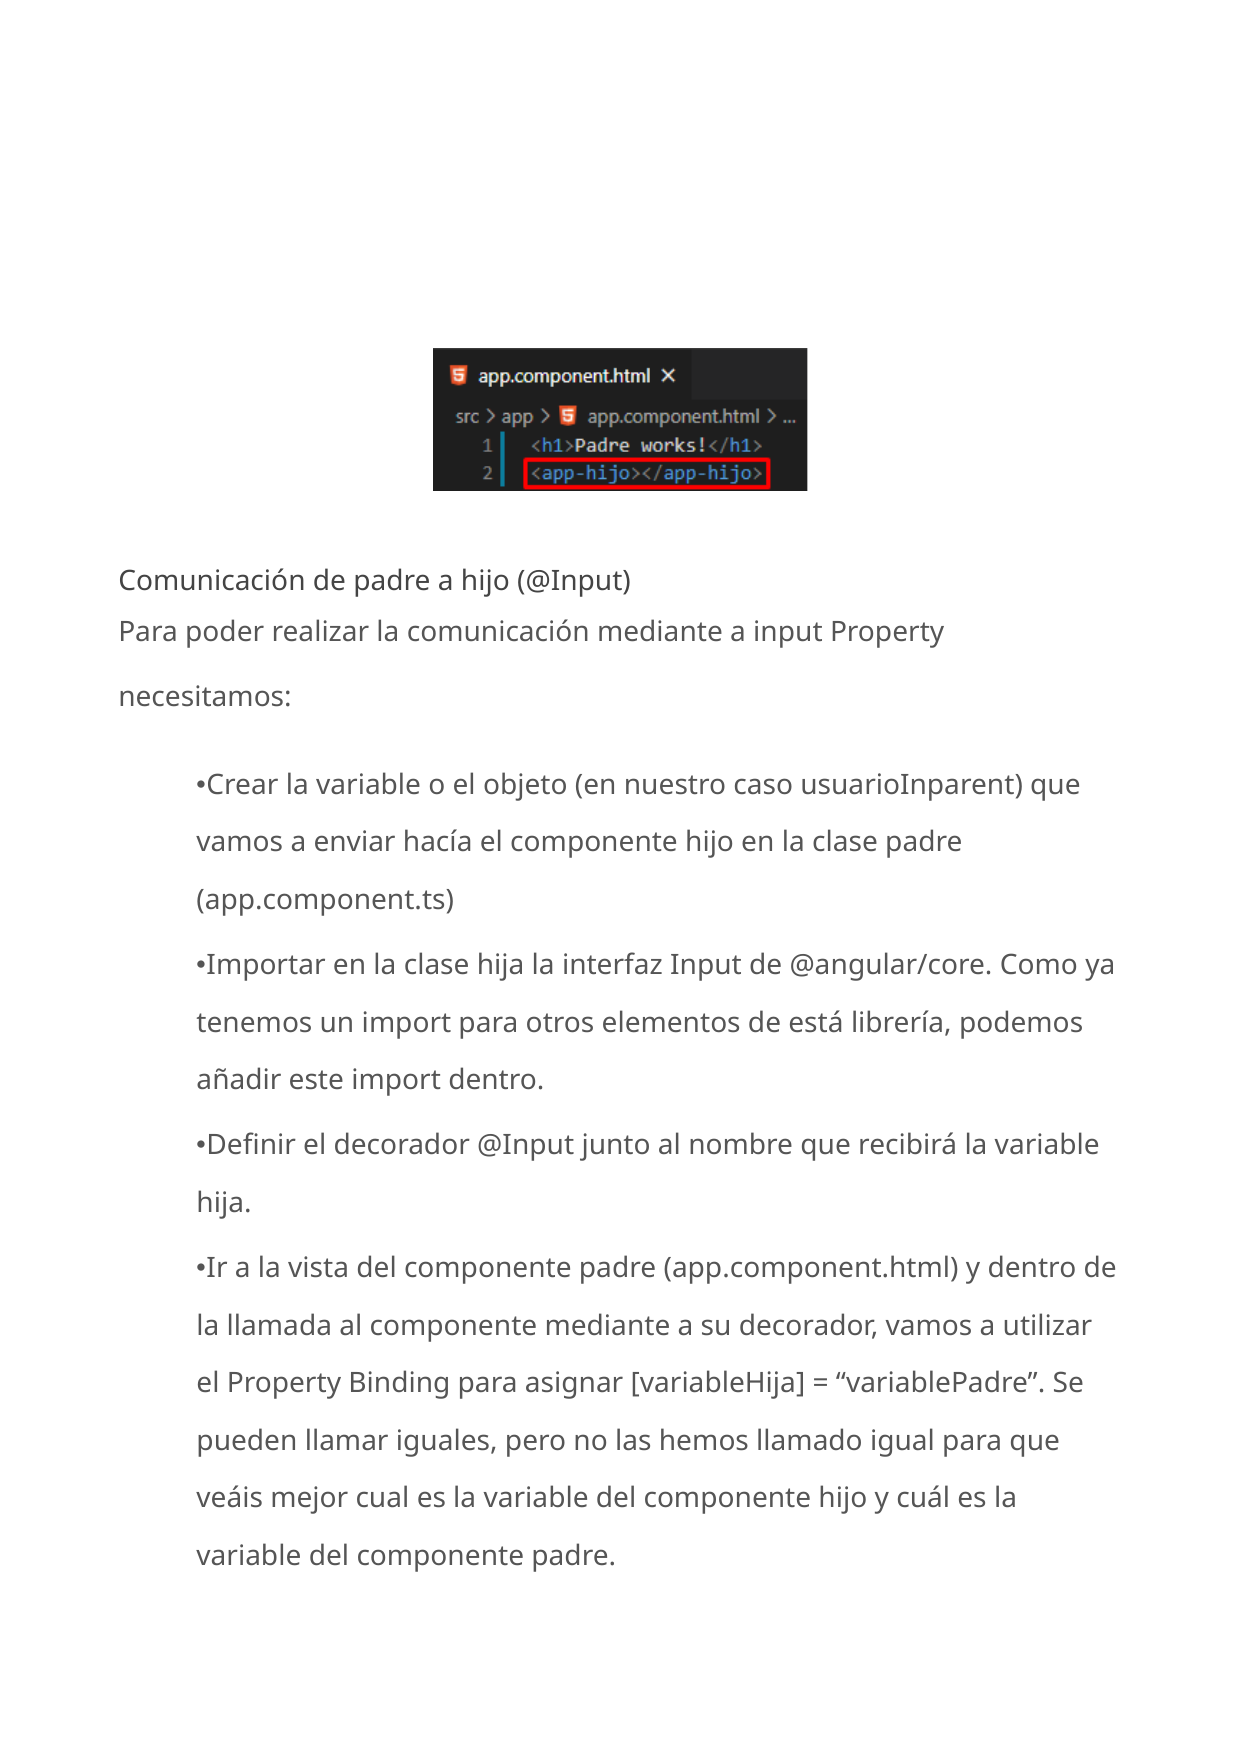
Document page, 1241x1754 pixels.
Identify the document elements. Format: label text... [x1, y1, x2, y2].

subtitle Comunicación de padre a hijo (@Input) [118, 561, 1122, 599]
list Definir el decorador @Input junto al nombre que recibirá la variable hija. [149, 1125, 1122, 1221]
list Crear la variable o el objeto (en nuestro caso usuarioInparent) que vamos a enviar hacía el componente hijo en la clase padre (app.component.ts) [149, 764, 1122, 917]
picture [433, 348, 808, 491]
text Para poder realizar la comunicación mediante a input Property necesitamos: [118, 611, 1122, 715]
list Importar en la clase hija la interfaz Input de @angular/core. Como ya tenemos un import para otros elementos de está librería, podemos añadir este import dentro. [149, 944, 1122, 1098]
list Ir a la vista del componente padre (app.component.html) y dentro de la llamada al componente mediante a su decorador, vamos a utilizar el Property Binding para asignar [variableHija] = “variablePadre”. Se pueden llamar iguales, pero no las hemos llamado igual para que veáis mejor cual es la variable del componente hijo y cuál es la variable del componente padre. [149, 1247, 1122, 1573]
